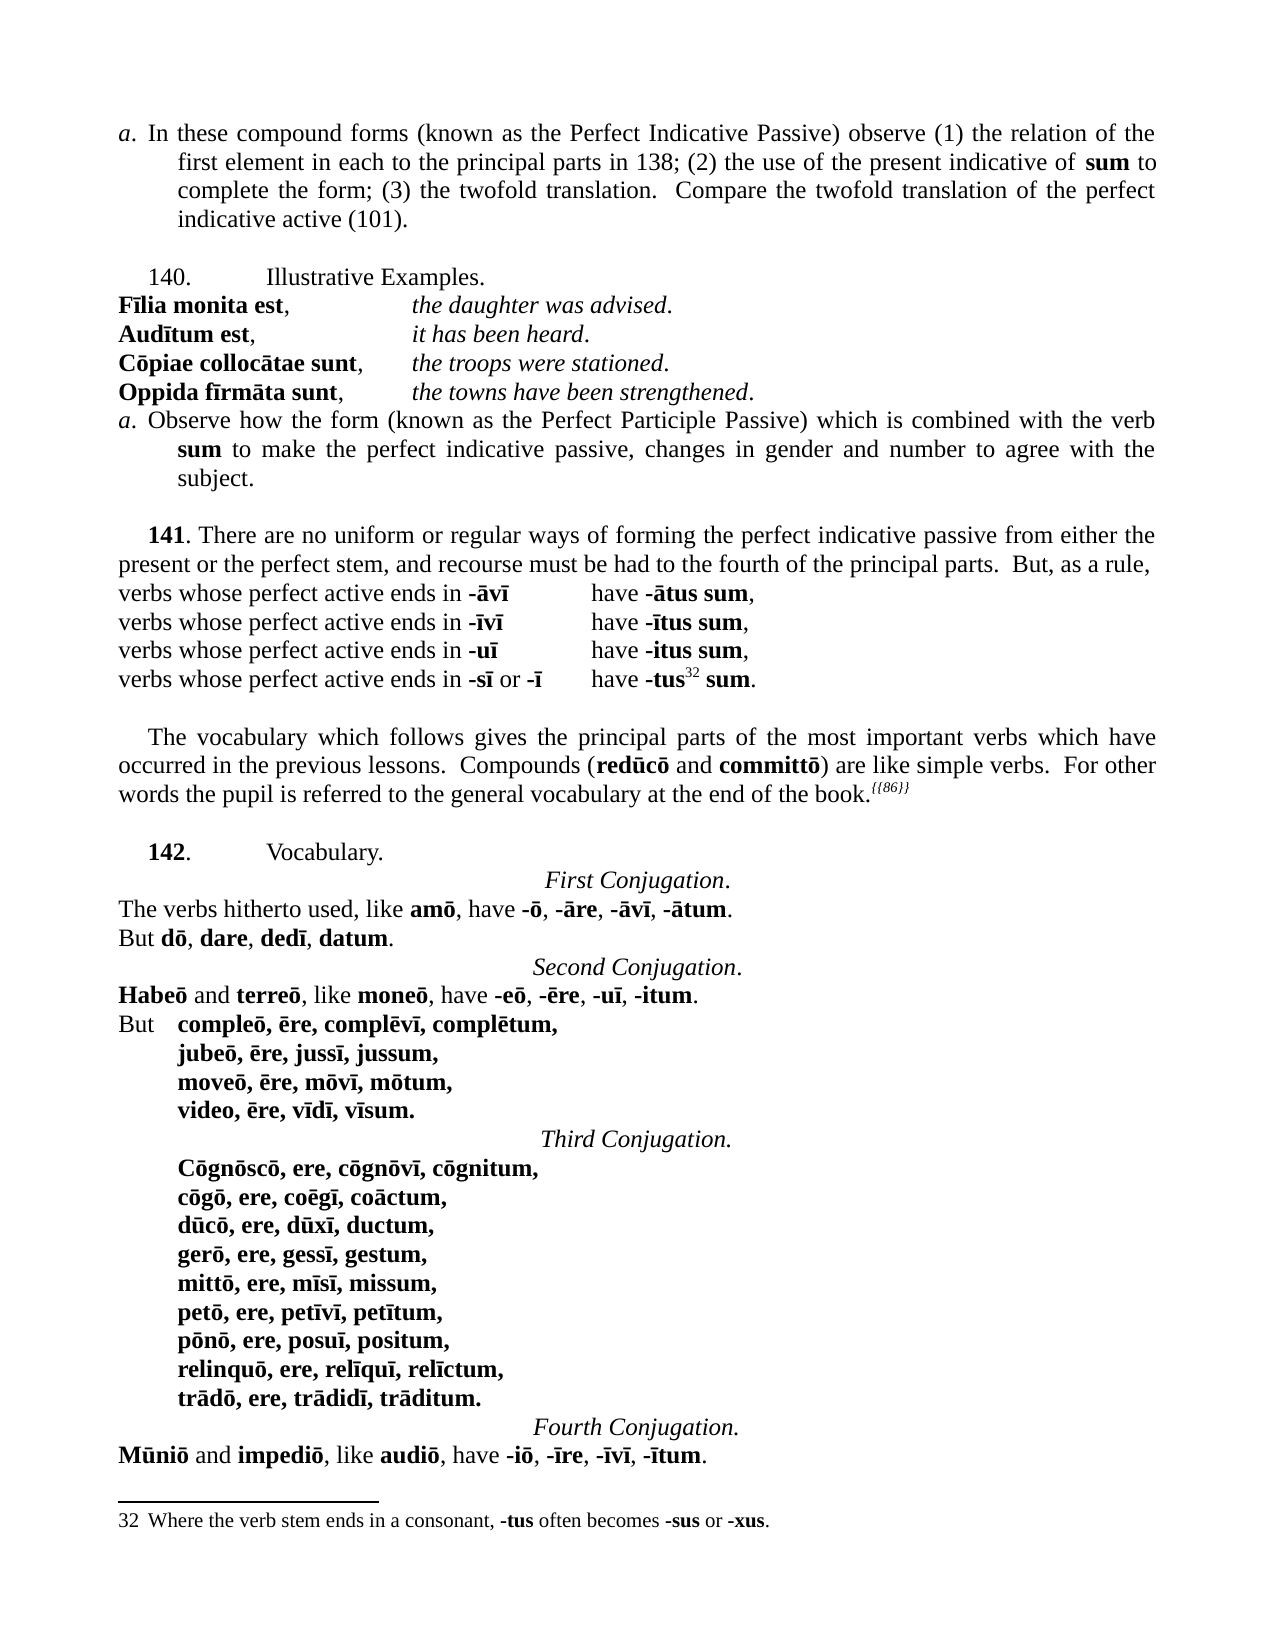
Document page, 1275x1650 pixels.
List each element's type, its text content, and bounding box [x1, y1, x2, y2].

text Where the verb stem ends in a consonant, -tus often becomes -sus or -xus. [118, 1508, 1157, 1532]
text Mūniō and impediō, like audiō, have -iō, -īre, -īvī, -ītum. [118, 1441, 1157, 1469]
text But compleō, ēre, complēvī, complētum, [118, 1009, 1157, 1038]
text verbs whose perfect active ends in -uī have -itus sum, [118, 636, 1157, 664]
text Cōgnōscō, ere, cōgnōvī, cōgnitum, [118, 1153, 1157, 1182]
text jubeō, ēre, jussī, jussum, [118, 1038, 1157, 1067]
text gerō, ere, gessī, gestum, [118, 1239, 1157, 1268]
text Cōpiae collocātae sunt, the troops were stationed. [118, 348, 1157, 377]
text a. Observe how the form (known as the Perfect Participle Passive) which is combined with the verb sum to make the perfect indicative passive, changes in gender and number to agree with the subject. [118, 406, 1157, 492]
text First Conjugation. [118, 866, 1157, 894]
text Oppida fīrmāta sunt, the towns have been strengthened. [118, 377, 1157, 406]
text mittō, ere, mīsī, missum, [118, 1268, 1157, 1297]
text petō, ere, petīvī, petītum, [118, 1297, 1157, 1326]
text verbs whose perfect active ends in -īvī have -ītus sum, [118, 607, 1157, 636]
text 141. There are no uniform or regular ways of forming the perfect indicative passive from either the present or the perfect stem, and recourse must be had to the fourth of the principal parts. But, as a rule, [118, 521, 1157, 578]
text verbs whose perfect active ends in -sī or -ī have -tus sum. [118, 664, 1157, 693]
text cōgō, ere, coēgī, coāctum, [118, 1182, 1157, 1211]
text The verbs hitherto used, like amō, have -ō, -āre, -āvī, -ātum. [118, 894, 1157, 923]
text Second Conjugation. [118, 952, 1157, 981]
text Fīlia monita est, the daughter was advised. [118, 291, 1157, 319]
text dūcō, ere, dūxī, ductum, [118, 1211, 1157, 1239]
text moveō, ēre, mōvī, mōtum, [118, 1067, 1157, 1096]
text Fourth Conjugation. [118, 1412, 1157, 1441]
text Third Conjugation. [118, 1124, 1157, 1153]
text Habeō and terreō, like moneō, have -eō, -ēre, -uī, -itum. [118, 981, 1157, 1009]
text a. In these compound forms (known as the Perfect Indicative Passive) observe (1) the relation of the first element in each to the principal parts in 138; (2) the use of the present indicative of sum to complete the form; (3) the twofold translation. Compare the twofold translation of the perfect indicative active (101). [118, 118, 1157, 233]
text relinquō, ere, relīquī, relīctum, [118, 1354, 1157, 1383]
text verbs whose perfect active ends in -āvī have -ātus sum, [118, 578, 1157, 607]
text 140. Illustrative Examples. [118, 262, 1157, 291]
text video, ēre, vīdī, vīsum. [118, 1096, 1157, 1124]
text Audītum est, it has been heard. [118, 319, 1157, 348]
text trādō, ere, trādidī, trāditum. [118, 1383, 1157, 1412]
text pōnō, ere, posuī, positum, [118, 1326, 1157, 1354]
text The vocabulary which follows gives the principal parts of the most important verbs which have occurred in the previous lessons. Compounds (redūcō and committō) are like simple verbs. For other words the pupil is referred to the general vocabulary at the end of the book.{{86}} [118, 722, 1157, 808]
text But dō, dare, dedī, datum. [118, 923, 1157, 952]
text 142. Vocabulary. [118, 837, 1157, 866]
